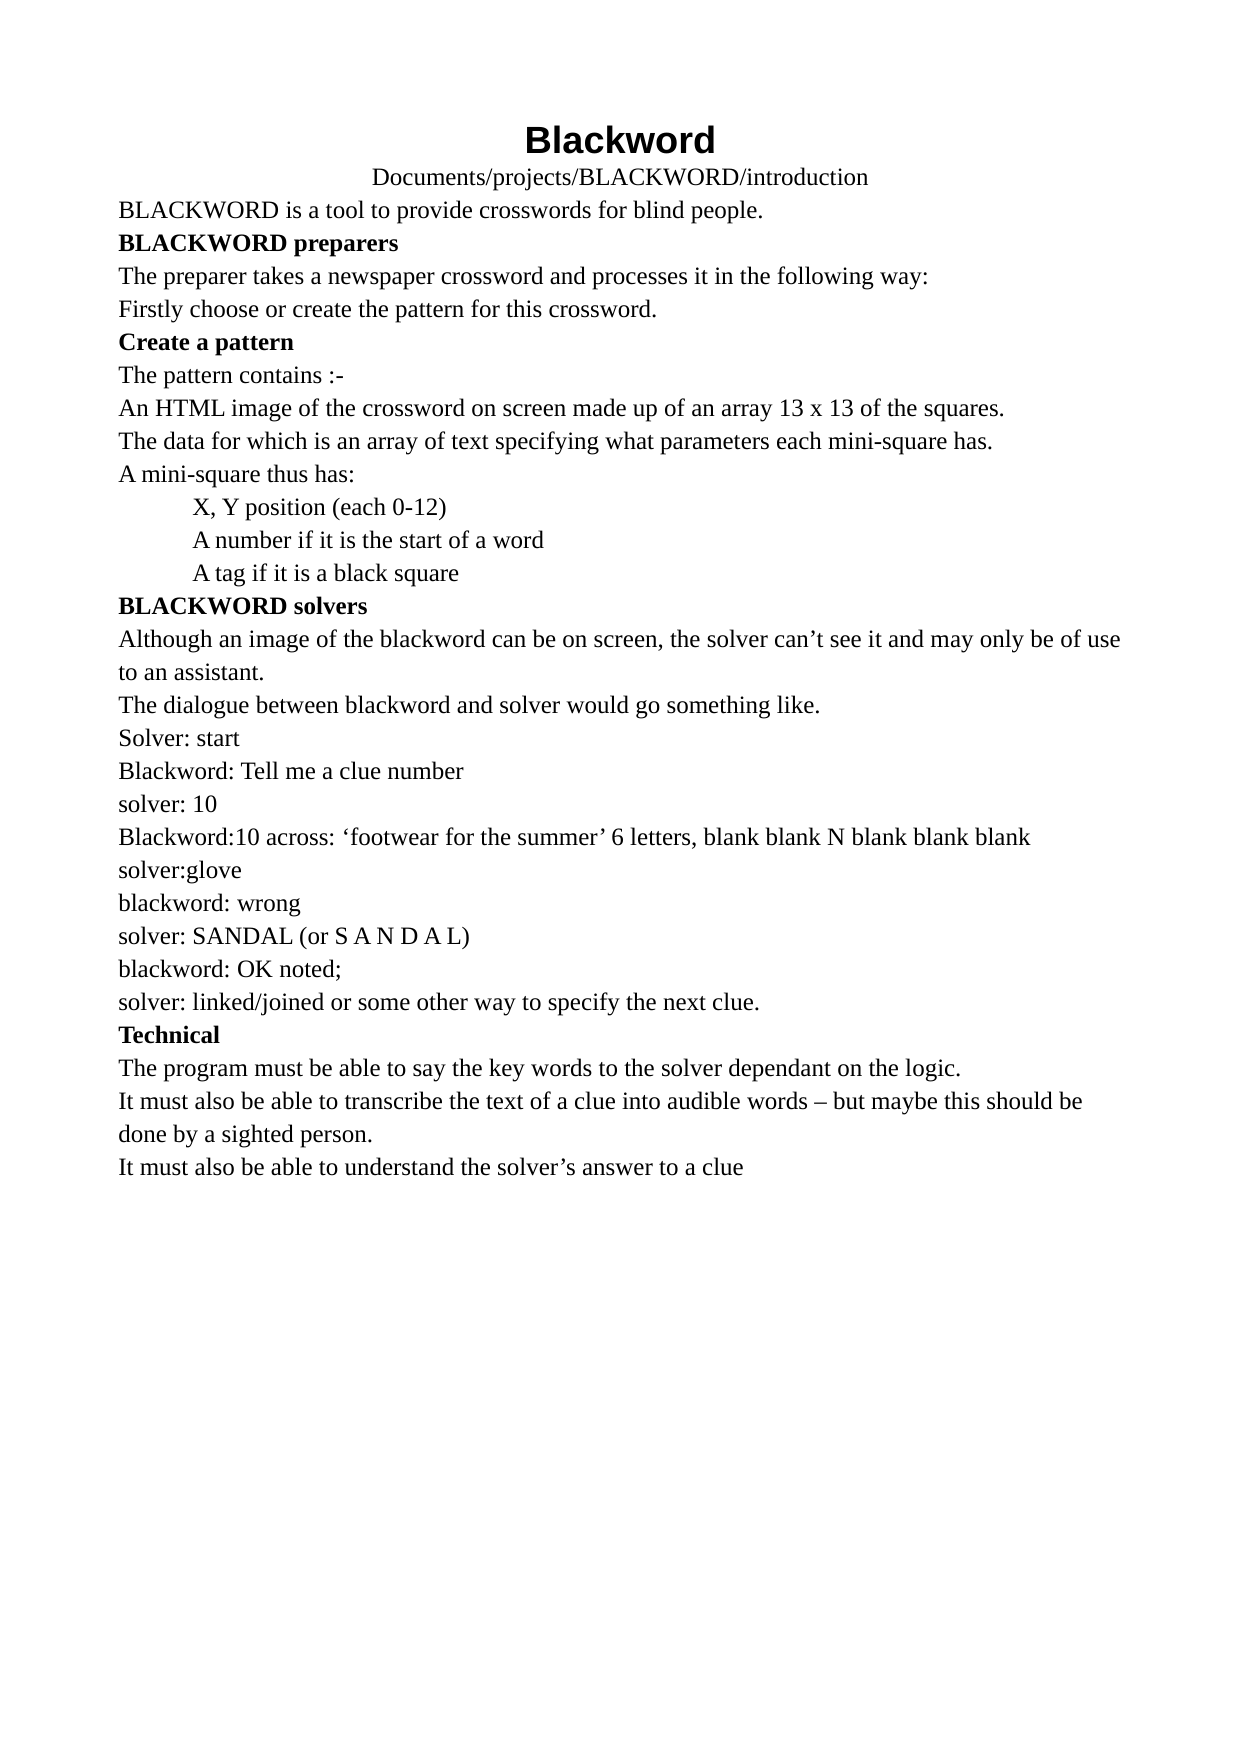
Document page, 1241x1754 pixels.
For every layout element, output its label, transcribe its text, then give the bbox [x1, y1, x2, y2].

text blackword: wrong [118, 888, 1122, 917]
text Documents/projects/BLACKWORD/introduction [118, 162, 1122, 191]
text A mini-square thus has: [118, 459, 1122, 488]
text It must also be able to transcribe the text of a clue into audible words – but maybe this should be done by a sighted person. [118, 1086, 1122, 1148]
text X, Y position (each 0-12) [118, 492, 1122, 521]
text Technical [118, 1020, 1122, 1049]
text blackword: OK noted; [118, 954, 1122, 983]
text Blackword:10 across: ‘footwear for the summer’ 6 letters, blank blank N blank blank blank [118, 822, 1122, 851]
text A number if it is the start of a word [118, 525, 1122, 554]
text solver: SANDAL (or S A N D A L) [118, 921, 1122, 950]
text The dialogue between blackword and solver would go something like. [118, 690, 1122, 719]
text Although an image of the blackword can be on screen, the solver can’t see it and may only be of use to an assistant. [118, 624, 1122, 686]
text solver: linked/joined or some other way to specify the next clue. [118, 987, 1122, 1016]
text The data for which is an array of text specifying what parameters each mini-square has. [118, 426, 1122, 455]
text An HTML image of the crossword on screen made up of an array 13 x 13 of the squares. [118, 393, 1122, 422]
text Solver: start [118, 723, 1122, 752]
text The pattern contains :- [118, 360, 1122, 389]
text Create a pattern [118, 327, 1122, 356]
text A tag if it is a black square [118, 558, 1122, 587]
text BLACKWORD solvers [118, 591, 1122, 620]
text BLACKWORD is a tool to provide crosswords for blind people. [118, 195, 1122, 223]
text Blackword: Tell me a clue number [118, 756, 1122, 785]
text solver:glove [118, 855, 1122, 884]
text The preparer takes a newspaper crossword and processes it in the following way: [118, 261, 1122, 289]
text solver: 10 [118, 789, 1122, 818]
text It must also be able to understand the solver’s answer to a clue [118, 1152, 1122, 1181]
text BLACKWORD preparers [118, 228, 1122, 257]
text The program must be able to say the key words to the solver dependant on the logic. [118, 1053, 1122, 1082]
text Firstly choose or create the pattern for this crossword. [118, 294, 1122, 323]
subtitle Blackword [118, 118, 1122, 162]
